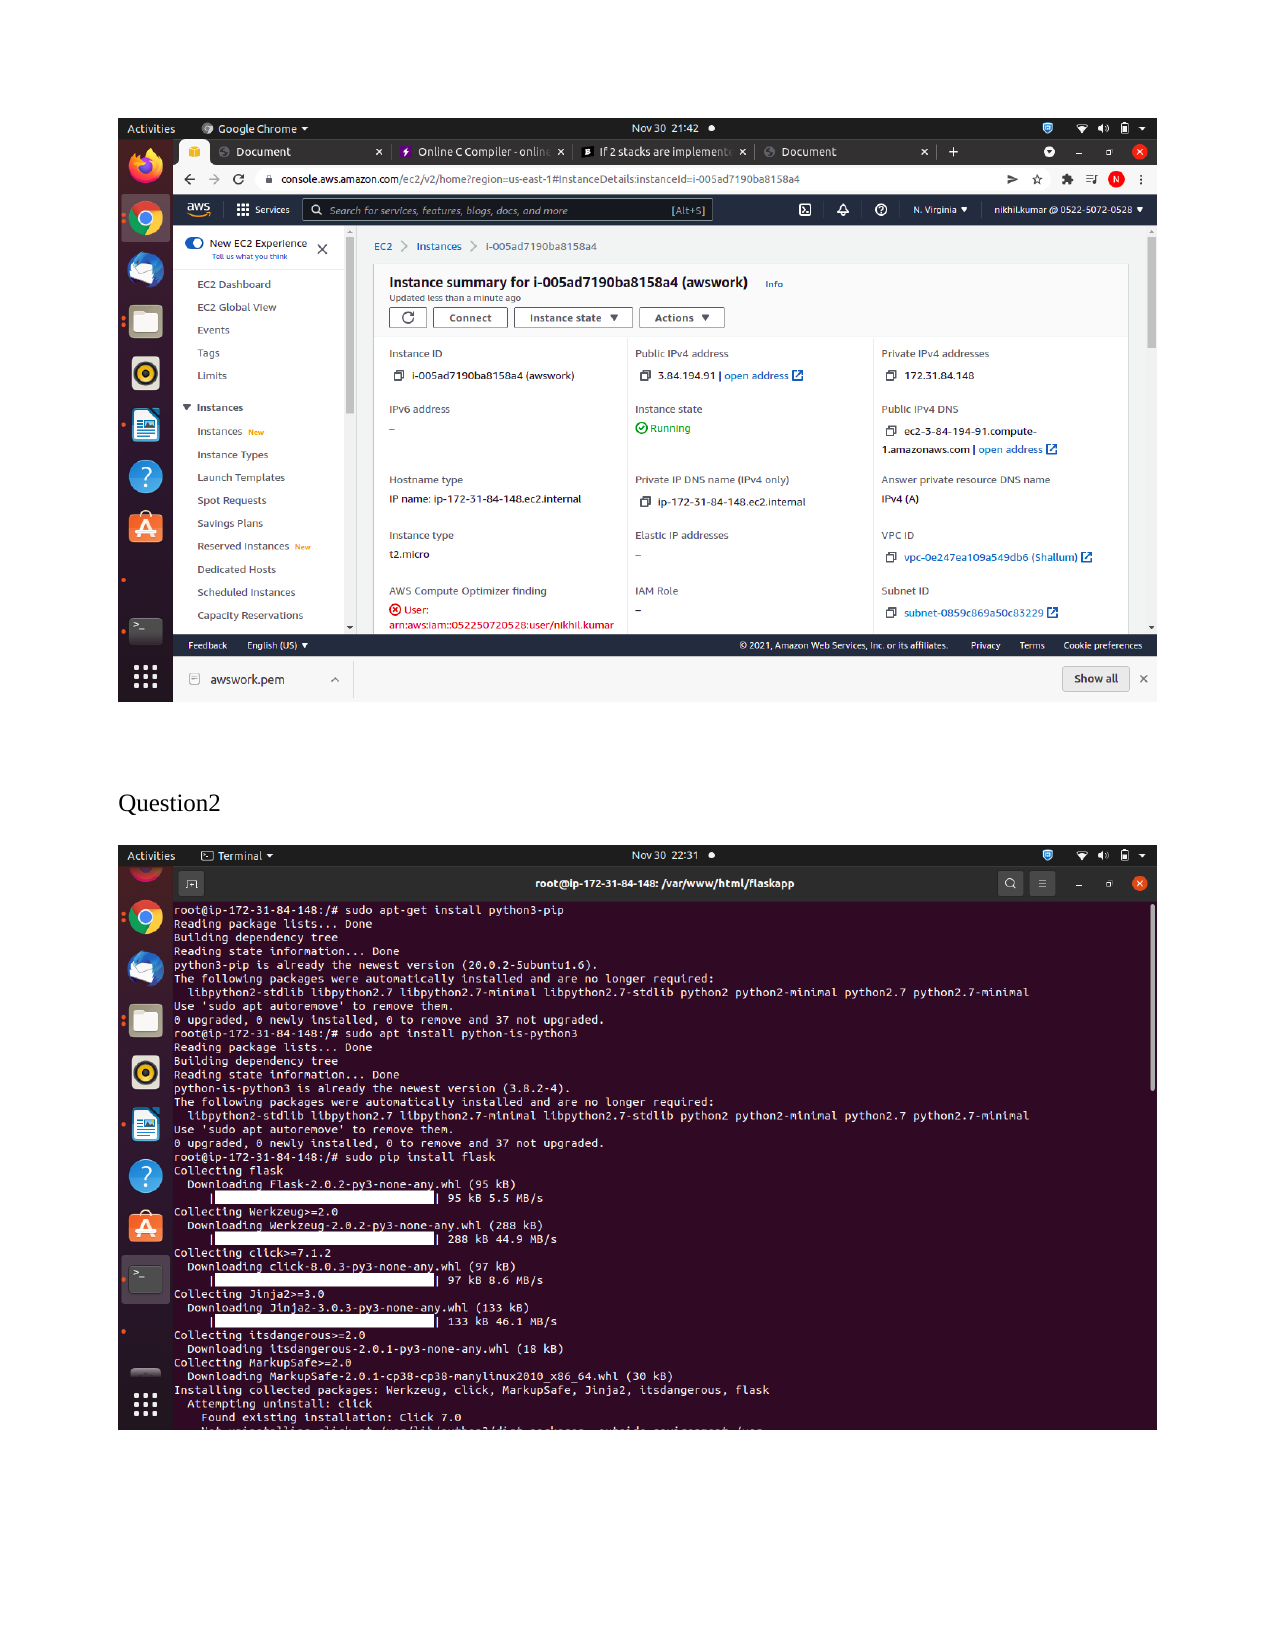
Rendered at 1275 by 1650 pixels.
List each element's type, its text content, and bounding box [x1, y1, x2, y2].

picture [118, 118, 1157, 702]
picture [118, 845, 1157, 1430]
text Question2 [118, 788, 1157, 817]
